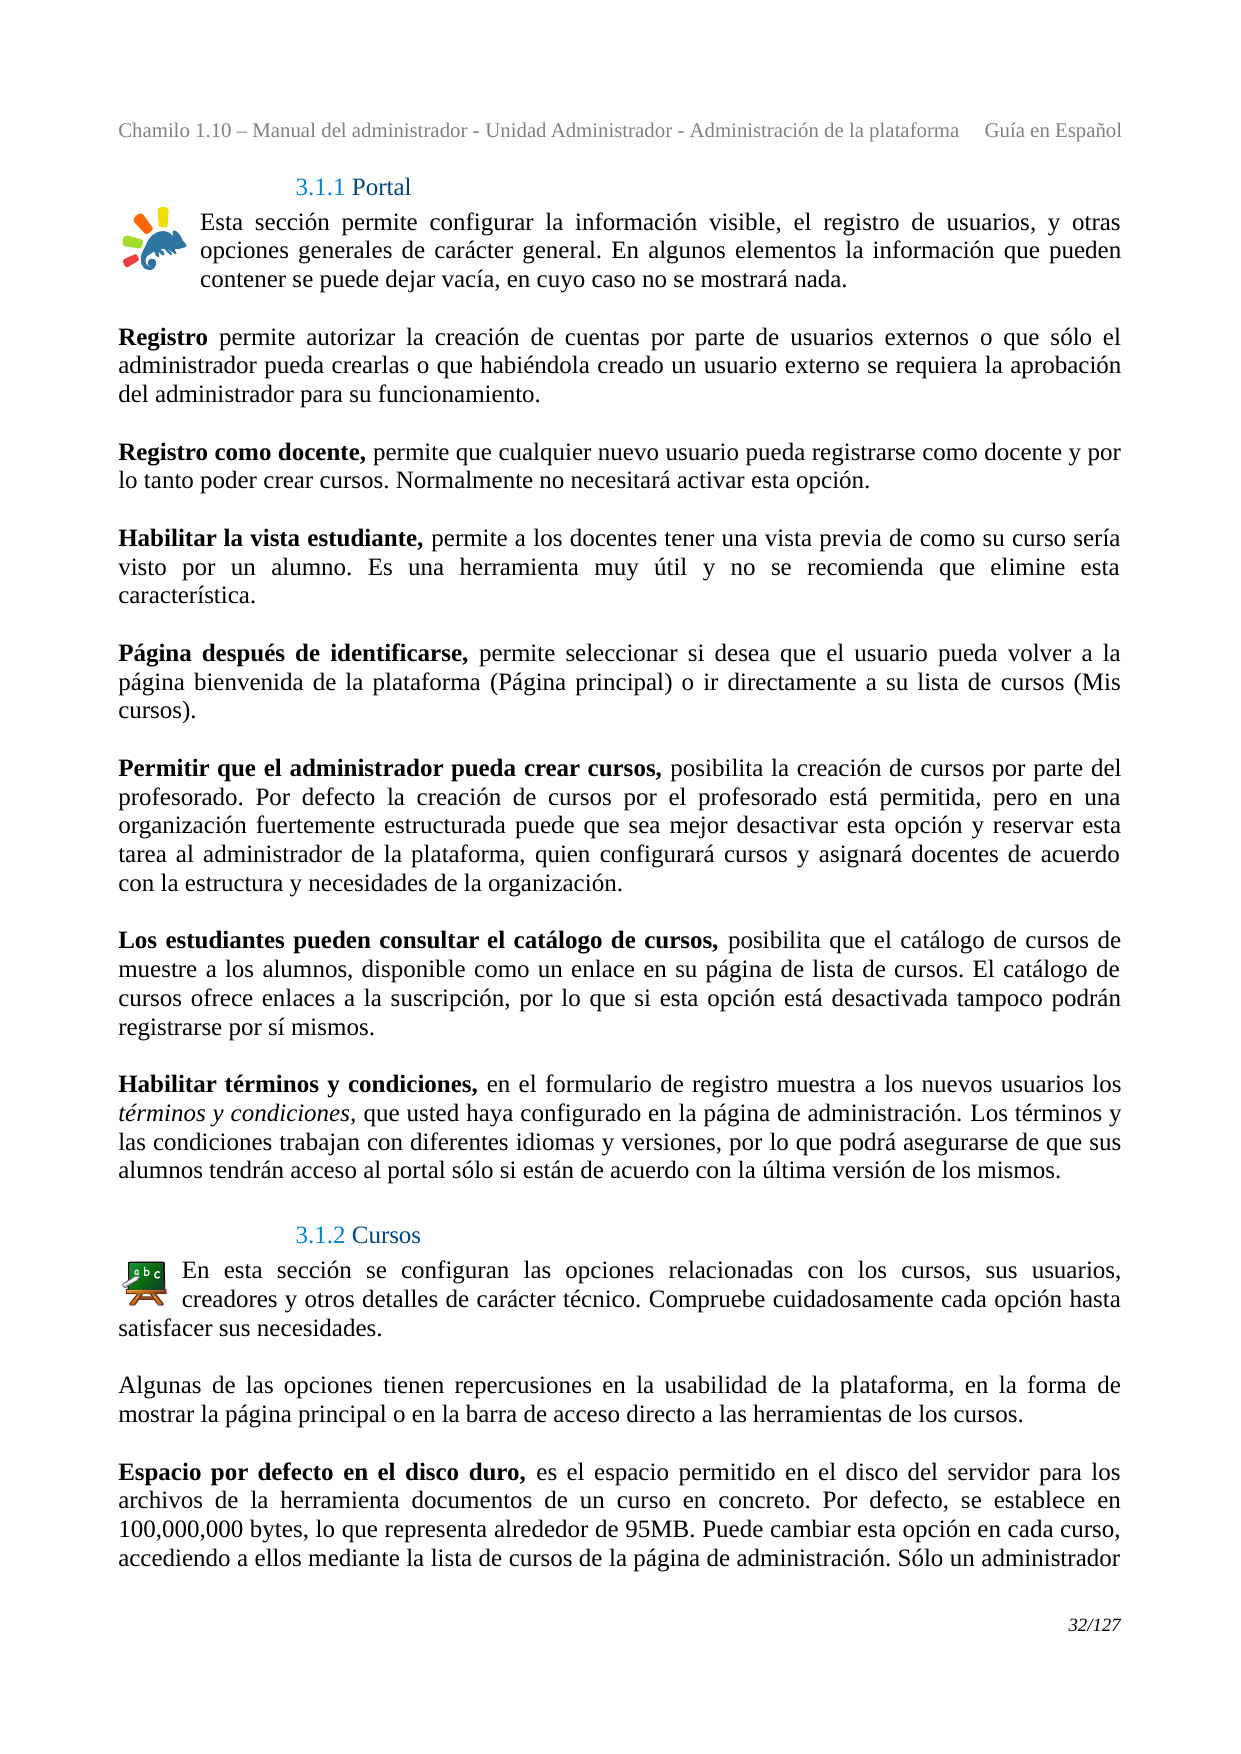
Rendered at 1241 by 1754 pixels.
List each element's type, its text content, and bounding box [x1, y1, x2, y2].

text Registro como docente, permite que cualquier nuevo usuario pueda registrarse como docente y por lo tanto poder crear cursos. Normalmente no necesitará activar esta opción. [118, 437, 1122, 494]
text Página después de identificarse, permite seleccionar si desea que el usuario pueda volver a la página bienvenida de la plataforma (Página principal) o ir directamente a su lista de cursos (Mis cursos). [118, 638, 1122, 724]
subtitle Portal [295, 172, 1122, 200]
subtitle Cursos [295, 1220, 1122, 1249]
text Los estudiantes pueden consultar el catálogo de cursos, posibilita que el catálogo de cursos de muestre a los alumnos, disponible como un enlace en su página de lista de cursos. El catálogo de cursos ofrece enlaces a la suscripción, por lo que si esta opción está desactivada tampoco podrán registrarse por sí mismos. [118, 926, 1122, 1041]
text Esta sección permite configurar la información visible, el registro de usuarios, y otras opciones generales de carácter general. En algunos elementos la información que pueden contener se puede dejar vacía, en cuyo caso no se mostrará nada. [118, 207, 1122, 293]
text Habilitar términos y condiciones, en el formulario de registro muestra a los nuevos usuarios los términos y condiciones, que usted haya configurado en la página de administración. Los términos y las condiciones trabajan con diferentes idiomas y versiones, por lo que podrá asegurarse de que sus alumnos tendrán acceso al portal sólo si están de acuerdo con la última versión de los mismos. [118, 1069, 1122, 1184]
text En esta sección se configuran las opciones relacionadas con los cursos, sus usuarios, creadores y otros detalles de carácter técnico. Compruebe cuidadosamente cada opción hasta satisfacer sus necesidades. [118, 1255, 1122, 1342]
text Permitir que el administrador pueda crear cursos, posibilita la creación de cursos por parte del profesorado. Por defecto la creación de cursos por el profesorado está permitida, pero en una organización fuertemente estructurada puede que sea mejor desactivar esta opción y reservar esta tarea al administrador de la plataforma, quien configurará cursos y asignará docentes de acuerdo con la estructura y necesidades de la organización. [118, 753, 1122, 897]
text Algunas de las opciones tienen repercusiones en la usabilidad de la plataforma, en la forma de mostrar la página principal o en la barra de acceso directo a las herramientas de los cursos. [118, 1370, 1122, 1428]
text Habilitar la vista estudiante, permite a los docentes tener una vista previa de como su curso sería visto por un alumno. Es una herramienta muy útil y no se recomienda que elimine esta característica. [118, 523, 1122, 609]
text Registro permite autorizar la creación de cuentas por parte de usuarios externos o que sólo el administrador pueda crearlas o que habiéndola creado un usuario externo se requiera la aprobación del administrador para su funcionamiento. [118, 322, 1122, 408]
text Espacio por defecto en el disco duro, es el espacio permitido en el disco del servidor para los archivos de la herramienta documentos de un curso en concreto. Por defecto, se establece en 100,000,000 bytes, lo que representa alrededor de 95MB. Puede cambiar esta opción en cada curso, accediendo a ellos mediante la lista de cursos de la página de administración. Sólo un administrador [118, 1457, 1122, 1572]
